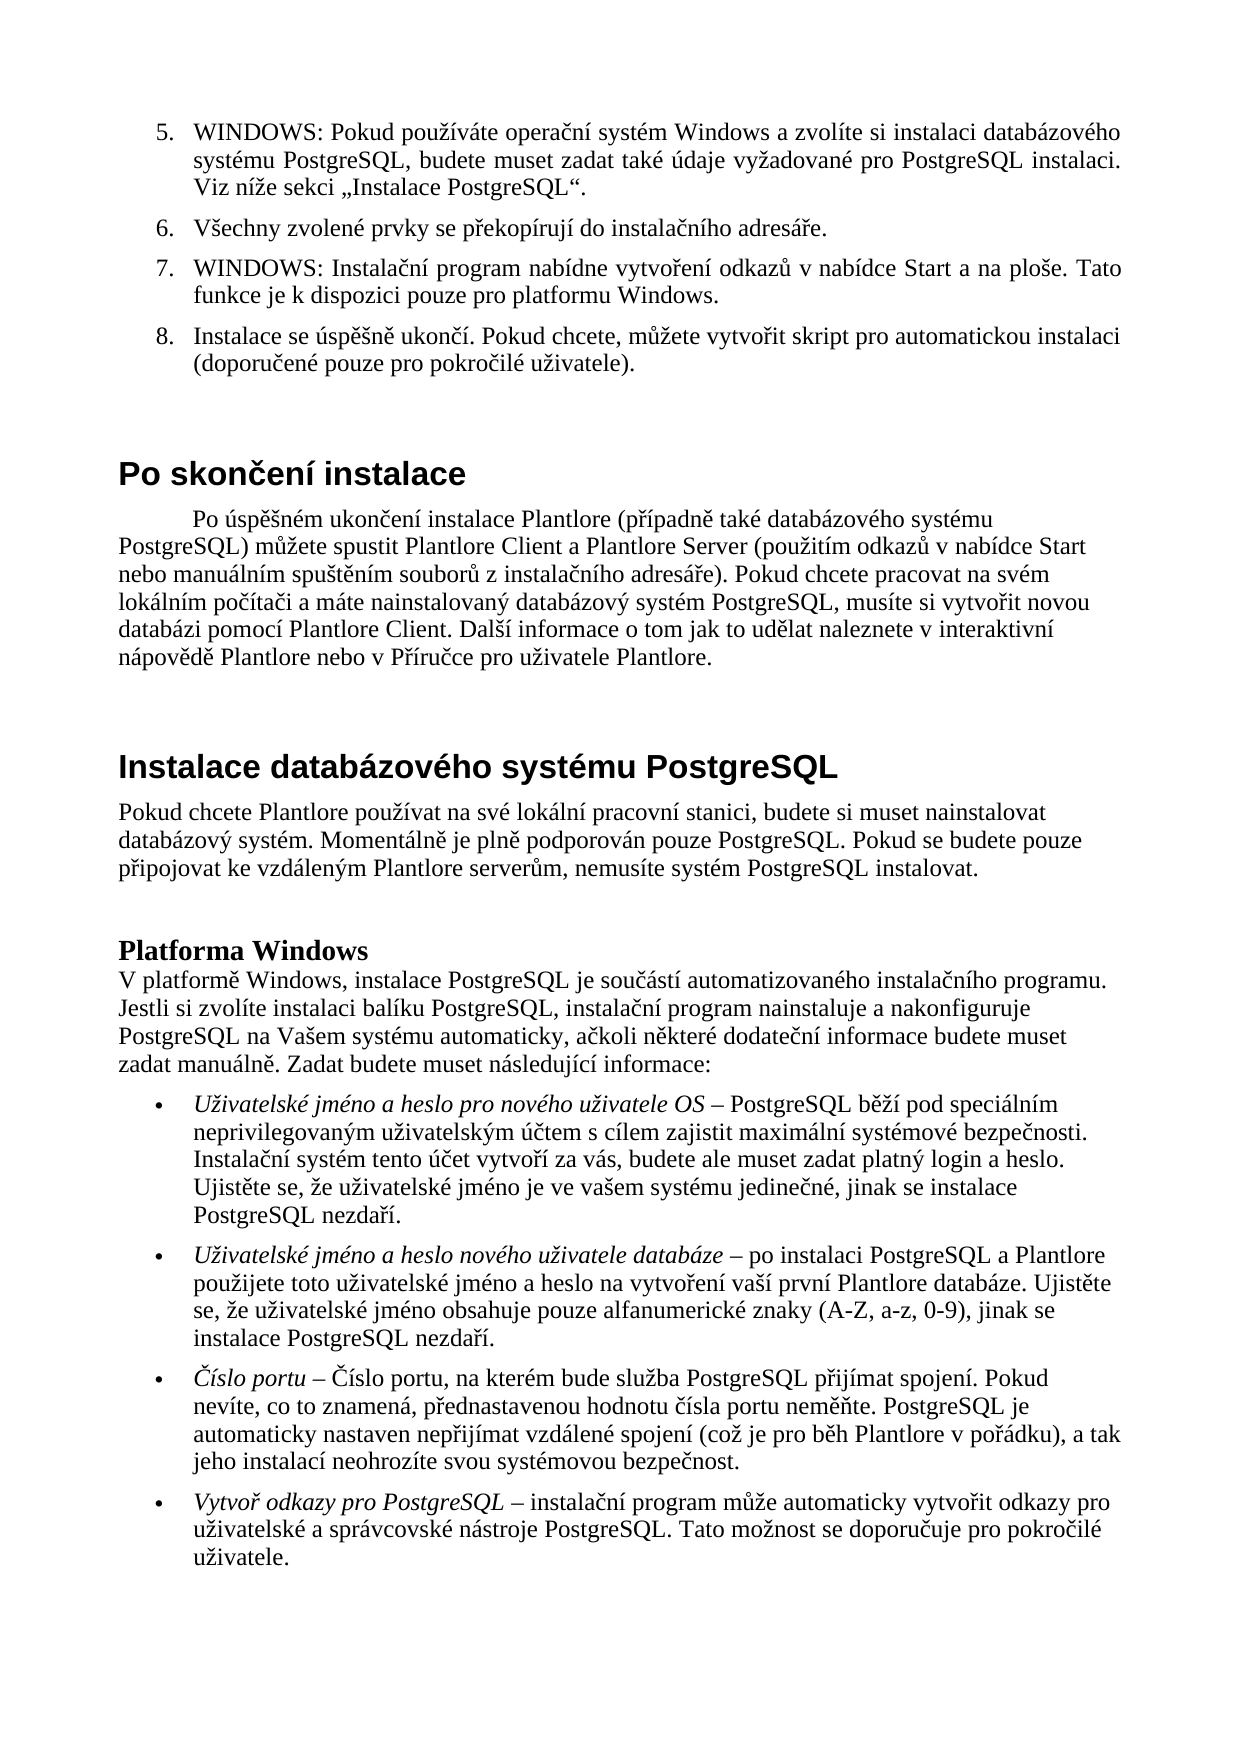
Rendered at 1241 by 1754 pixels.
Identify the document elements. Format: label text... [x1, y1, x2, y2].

text Po úspěšném ukončení instalace Plantlore (případně také databázového systému PostgreSQL) můžete spustit Plantlore Client a Plantlore Server (použitím odkazů v nabídce Start nebo manuálním spuštěním souborů z instalačního adresáře). Pokud chcete pracovat na svém lokálním počítači a máte nainstalovaný databázový systém PostgreSQL, musíte si vytvořit novou databázi pomocí Plantlore Client. Další informace o tom jak to udělat naleznete v interaktivní nápovědě Plantlore nebo v Příručce pro uživatele Plantlore. [118, 505, 1122, 671]
list Číslo portu – Číslo portu, na kterém bude služba PostgreSQL přijímat spojení. Pokud nevíte, co to znamená, přednastavenou hodnotu čísla portu neměňte. PostgreSQL je automaticky nastaven nepřijímat vzdálené spojení (což je pro běh Plantlore v pořádku), a tak jeho instalací neohrozíte svou systémovou bezpečnost. [156, 1364, 1122, 1475]
list WINDOWS: Pokud používáte operační systém Windows a zvolíte si instalaci databázového systému PostgreSQL, budete muset zadat také údaje vyžadované pro PostgreSQL instalaci. Viz níže sekci „Instalace PostgreSQL“. [156, 118, 1122, 201]
list Vytvoř odkazy pro PostgreSQL – instalační program může automaticky vytvořit odkazy pro uživatelské a správcovské nástroje PostgreSQL. Tato možnost se doporučuje pro pokročilé uživatele. [156, 1488, 1122, 1571]
list WINDOWS: Instalační program nabídne vytvoření odkazů v nabídce Start a na ploše. Tato funkce je k dispozici pouze pro platformu Windows. [156, 254, 1122, 309]
subtitle Po skončení instalace [118, 455, 1122, 492]
subtitle Instalace databázového systému PostgreSQL [118, 749, 1122, 786]
list Všechny zvolené prvky se překopírují do instalačního adresáře. [156, 214, 1122, 241]
subtitle Platforma Windows [118, 934, 1122, 967]
list Uživatelské jméno a heslo nového uživatele databáze – po instalaci PostgreSQL a Plantlore použijete toto uživatelské jméno a heslo na vytvoření vaší první Plantlore databáze. Ujistěte se, že uživatelské jméno obsahuje pouze alfanumerické znaky (A-Z, a-z, 0-9), jinak se instalace PostgreSQL nezdaří. [156, 1241, 1122, 1352]
list Instalace se úspěšně ukončí. Pokud chcete, můžete vytvořit skript pro automatickou instalaci (doporučené pouze pro pokročilé uživatele). [156, 322, 1122, 377]
text Pokud chcete Plantlore používat na své lokální pracovní stanici, budete si muset nainstalovat databázový systém. Momentálně je plně podporován pouze PostgreSQL. Pokud se budete pouze připojovat ke vzdáleným Plantlore serverům, nemusíte systém PostgreSQL instalovat. [118, 798, 1122, 882]
text V platformě Windows, instalace PostgreSQL je součástí automatizovaného instalačního programu. Jestli si zvolíte instalaci balíku PostgreSQL, instalační program nainstaluje a nakonfiguruje PostgreSQL na Vašem systému automaticky, ačkoli některé dodateční informace budete muset zadat manuálně. Zadat budete muset následující informace: [118, 967, 1122, 1077]
list Uživatelské jméno a heslo pro nového uživatele OS – PostgreSQL běží pod speciálním neprivilegovaným uživatelským účtem s cílem zajistit maximální systémové bezpečnosti. Instalační systém tento účet vytvoří za vás, budete ale muset zadat platný login a heslo. Ujistěte se, že uživatelské jméno je ve vašem systému jedinečné, jinak se instalace PostgreSQL nezdaří. [156, 1090, 1122, 1228]
